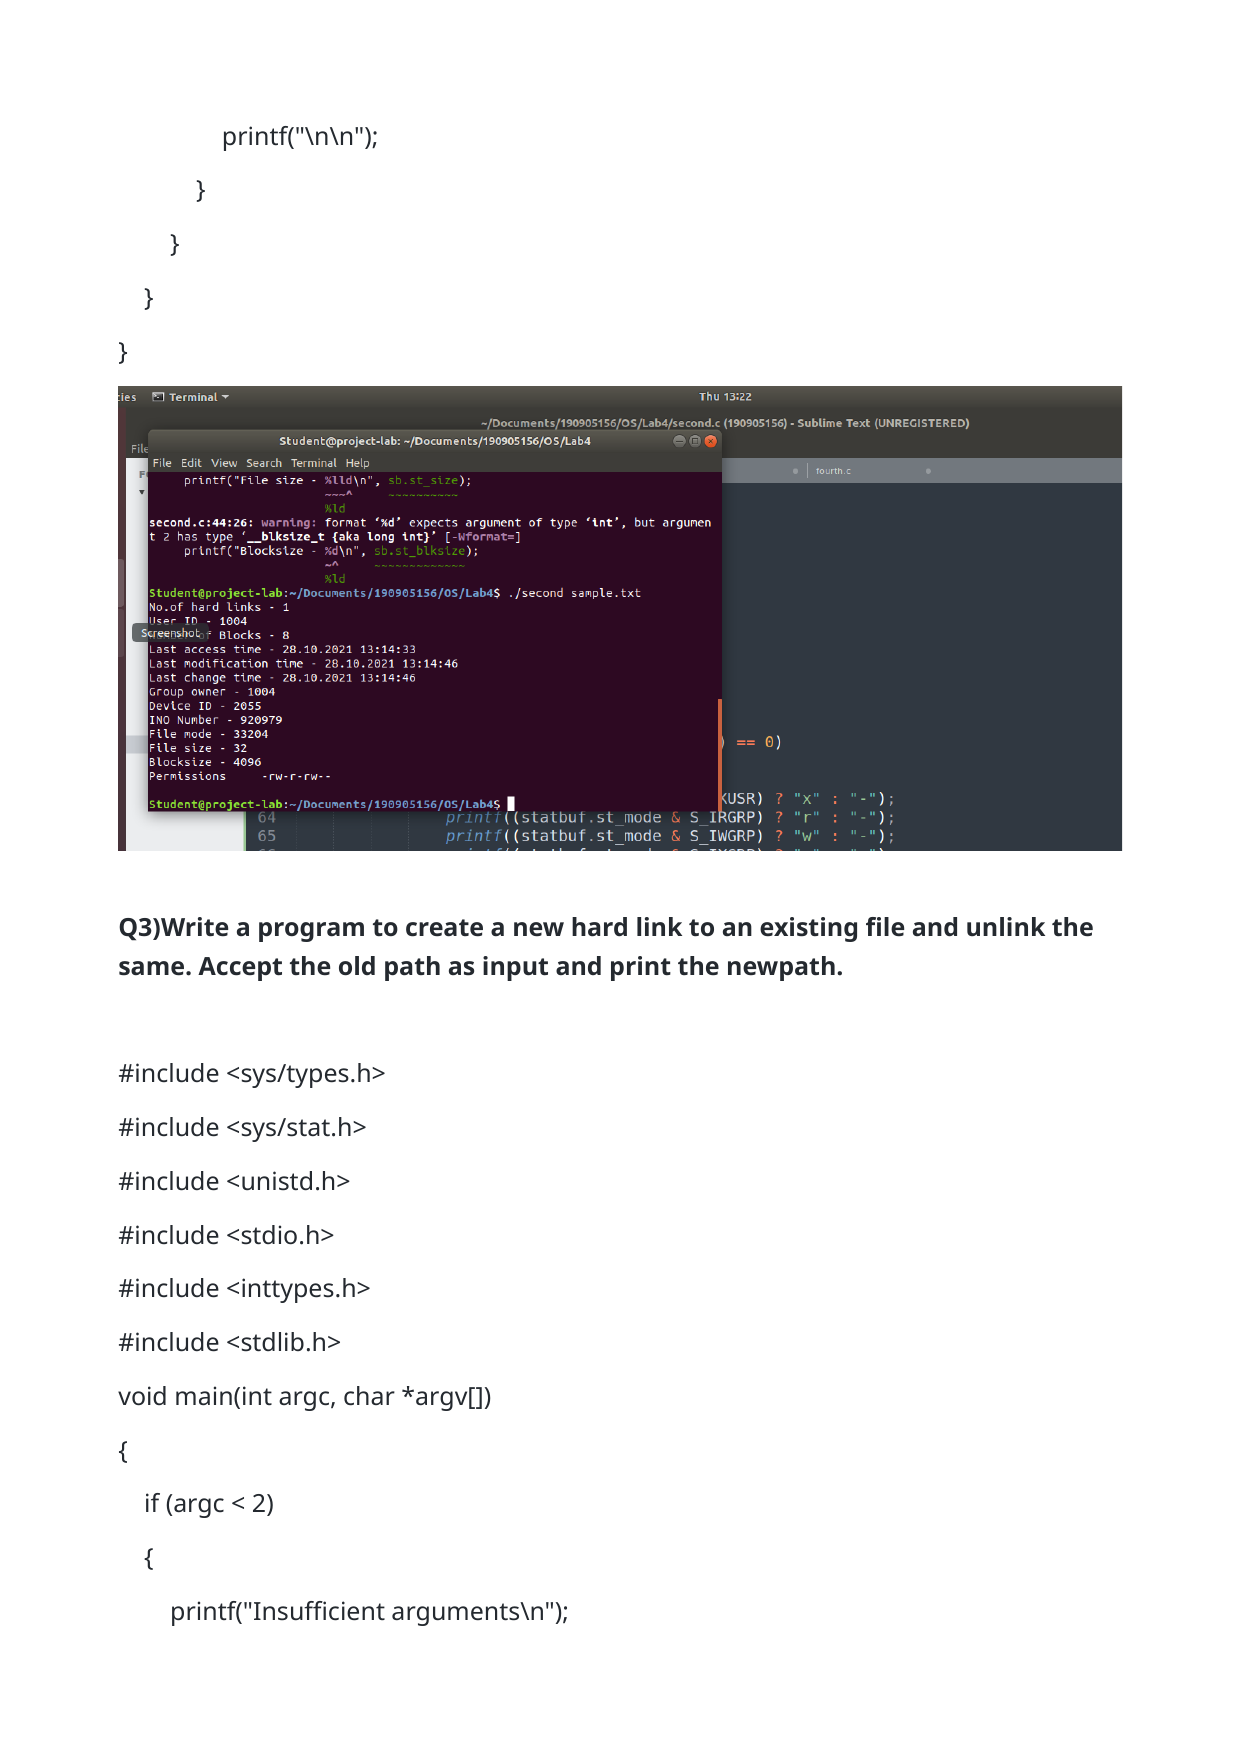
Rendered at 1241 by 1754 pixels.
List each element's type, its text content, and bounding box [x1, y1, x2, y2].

text } [118, 279, 1122, 313]
text #include <stdlib.h> [118, 1325, 1122, 1359]
picture [118, 386, 1123, 851]
text } [118, 333, 1122, 367]
text void main(int argc, char *argv[]) [118, 1378, 1122, 1413]
text printf("Insufficient arguments\n"); [118, 1593, 1122, 1628]
text #include <sys/stat.h> [118, 1110, 1122, 1144]
text { [118, 1432, 1122, 1466]
text printf("\n\n"); [118, 118, 1122, 152]
text #include <inttypes.h> [118, 1271, 1122, 1305]
text Q3)Write a program to create a new hard link to an existing file and unlink the same. Accept the old path as input and print the newpath. [118, 909, 1122, 983]
text } [118, 172, 1122, 206]
text } [118, 226, 1122, 260]
text #include <sys/types.h> [118, 1056, 1122, 1090]
text #include <unistd.h> [118, 1163, 1122, 1198]
text if (argc < 2) [118, 1486, 1122, 1520]
text { [118, 1540, 1122, 1574]
text #include <stdio.h> [118, 1217, 1122, 1251]
